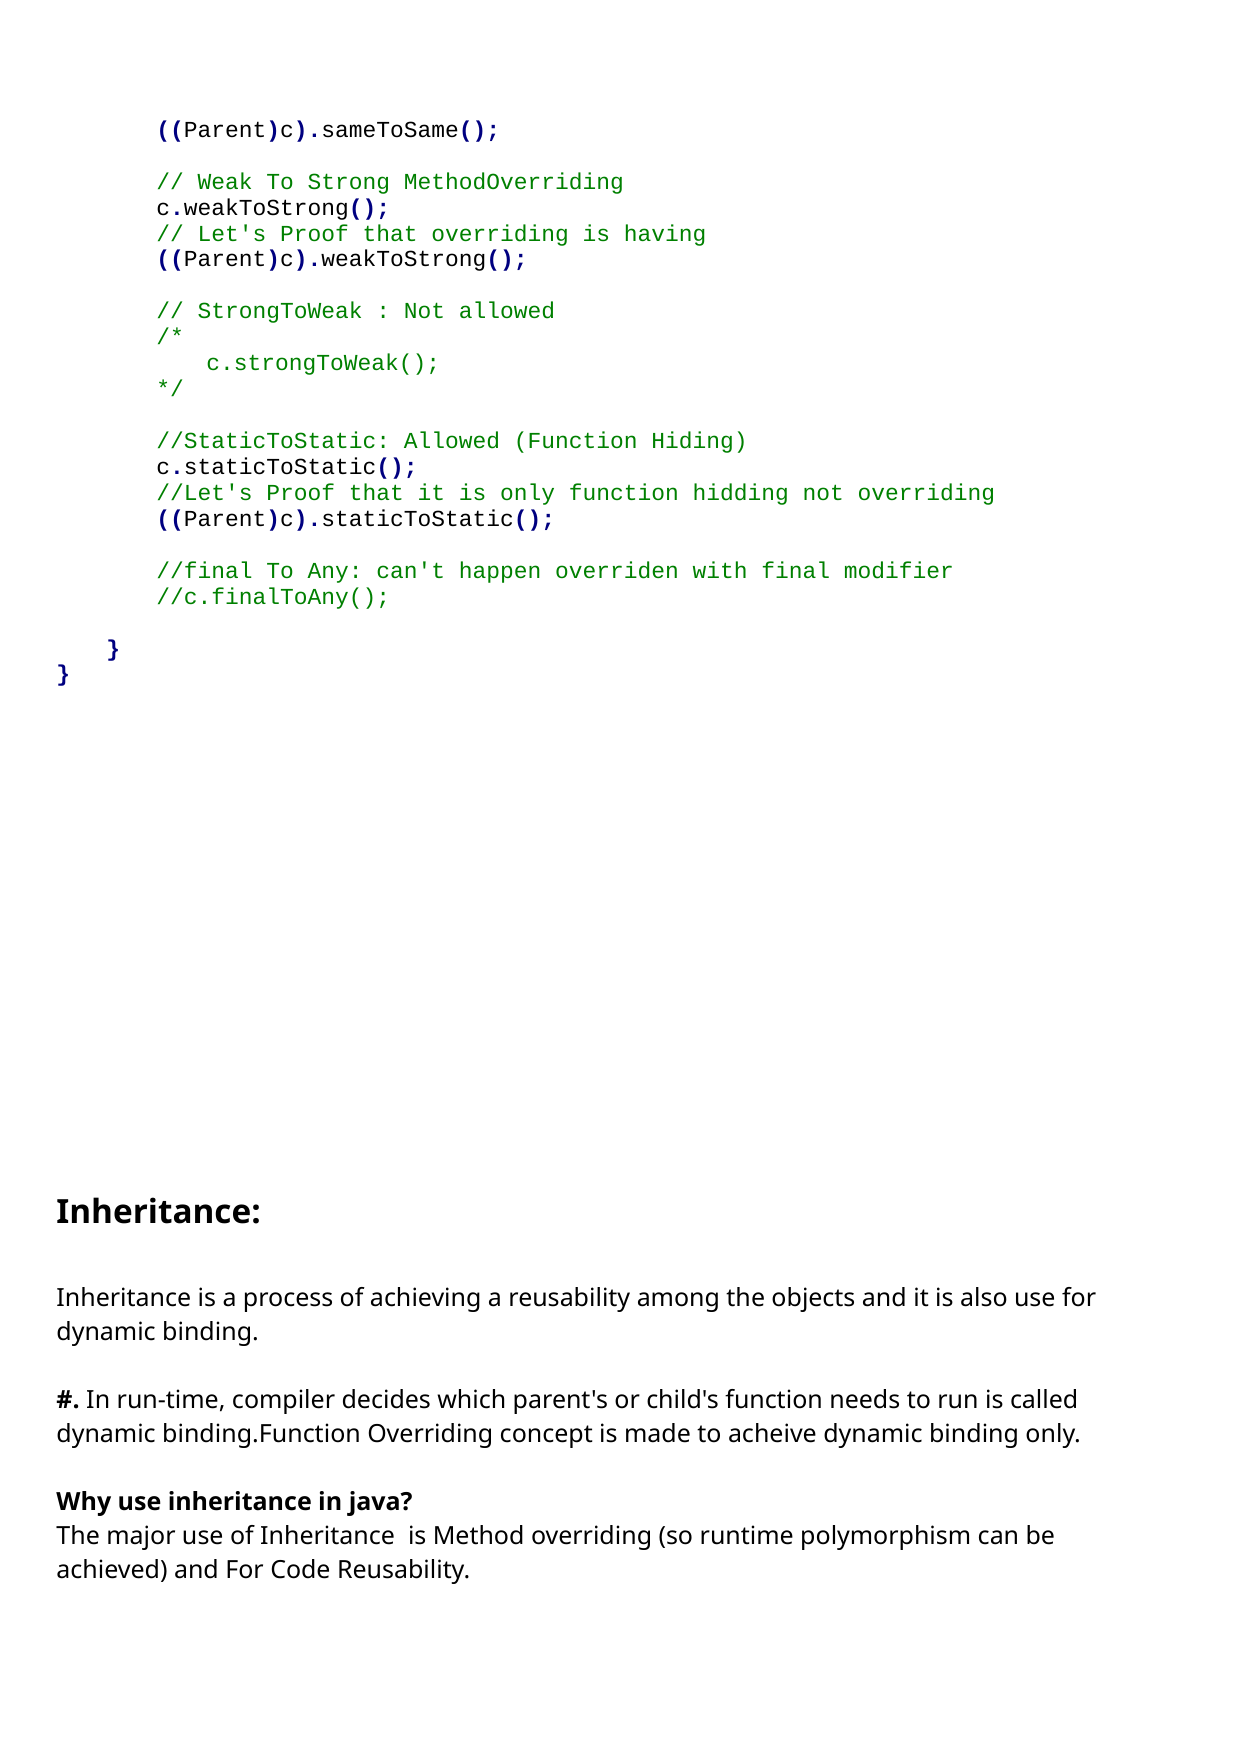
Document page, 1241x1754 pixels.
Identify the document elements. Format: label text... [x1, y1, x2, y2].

text c.staticToStatic(); [56, 455, 1167, 481]
text Inheritance: [56, 1188, 1167, 1234]
text #. In run-time, compiler decides which parent's or child's function needs to run is called dynamic binding.Function Overriding concept is made to acheive dynamic binding only. [56, 1381, 1167, 1449]
text // Let's Proof that overriding is having [56, 222, 1167, 248]
text } [56, 637, 1167, 663]
text //c.finalToAny(); [56, 585, 1167, 611]
text ((Parent)c).weakToStrong(); [56, 248, 1167, 274]
text The major use of Inheritance is Method overriding (so runtime polymorphism can be achieved) and For Code Reusability. [56, 1518, 1167, 1586]
text ((Parent)c).sameToSame(); [56, 118, 1167, 144]
text // StrongToWeak : Not allowed [56, 300, 1167, 326]
text //final To Any: can't happen overriden with final modifier [56, 559, 1167, 585]
text c.weakToStrong(); [56, 196, 1167, 222]
text c.strongToWeak(); [56, 352, 1167, 377]
text //Let's Proof that it is only function hidding not overriding [56, 481, 1167, 507]
text // Weak To Strong MethodOverriding [56, 170, 1167, 196]
text /* [56, 326, 1167, 352]
text //StaticToStatic: Allowed (Function Hiding) [56, 429, 1167, 455]
text Inheritance is a process of achieving a reusability among the objects and it is also use for dynamic binding. [56, 1279, 1167, 1347]
text Why use inheritance in java? [56, 1483, 1167, 1518]
text */ [56, 377, 1167, 403]
text } [56, 663, 1167, 689]
text ((Parent)c).staticToStatic(); [56, 507, 1167, 533]
